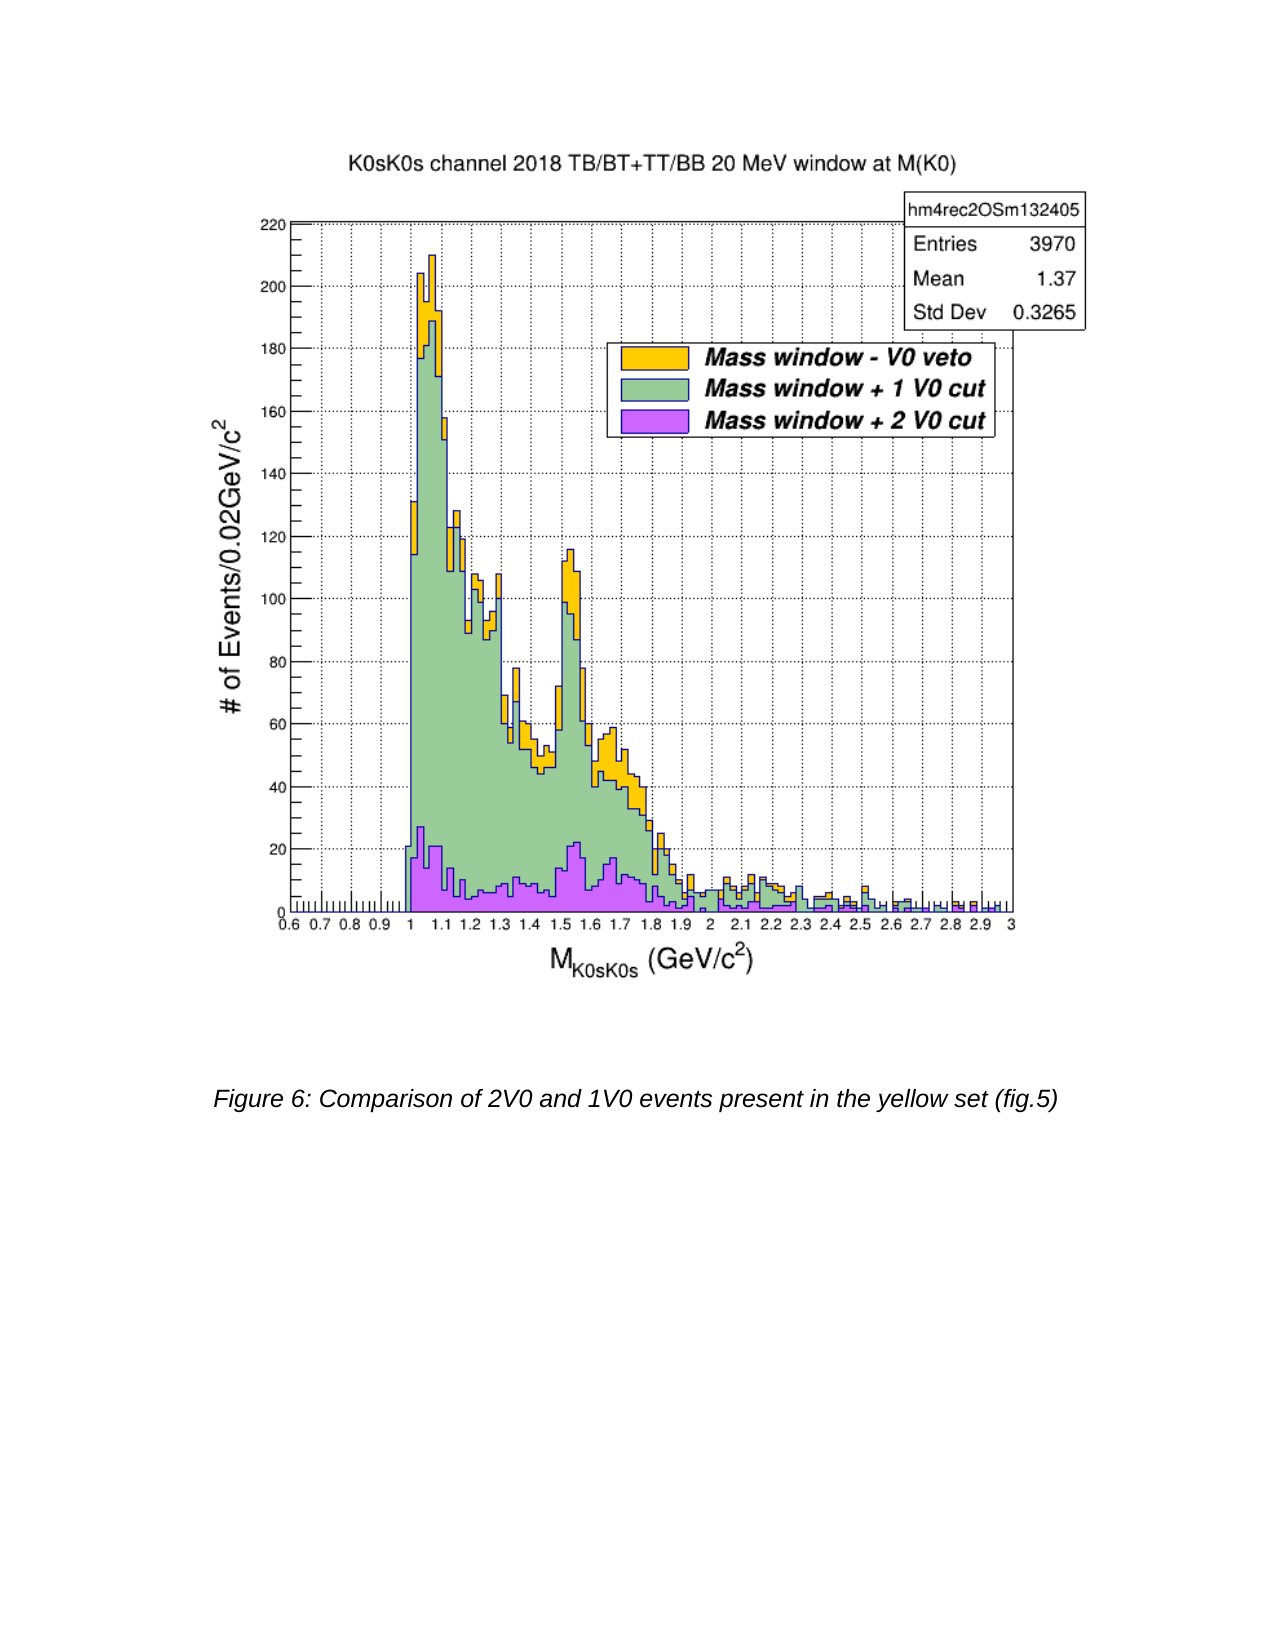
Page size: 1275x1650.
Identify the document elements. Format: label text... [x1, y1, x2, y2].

text Figure 6: Comparison of 2V0 and 1V0 events present in the yellow set (fig.5) [118, 1084, 1157, 1113]
picture [201, 136, 1103, 998]
